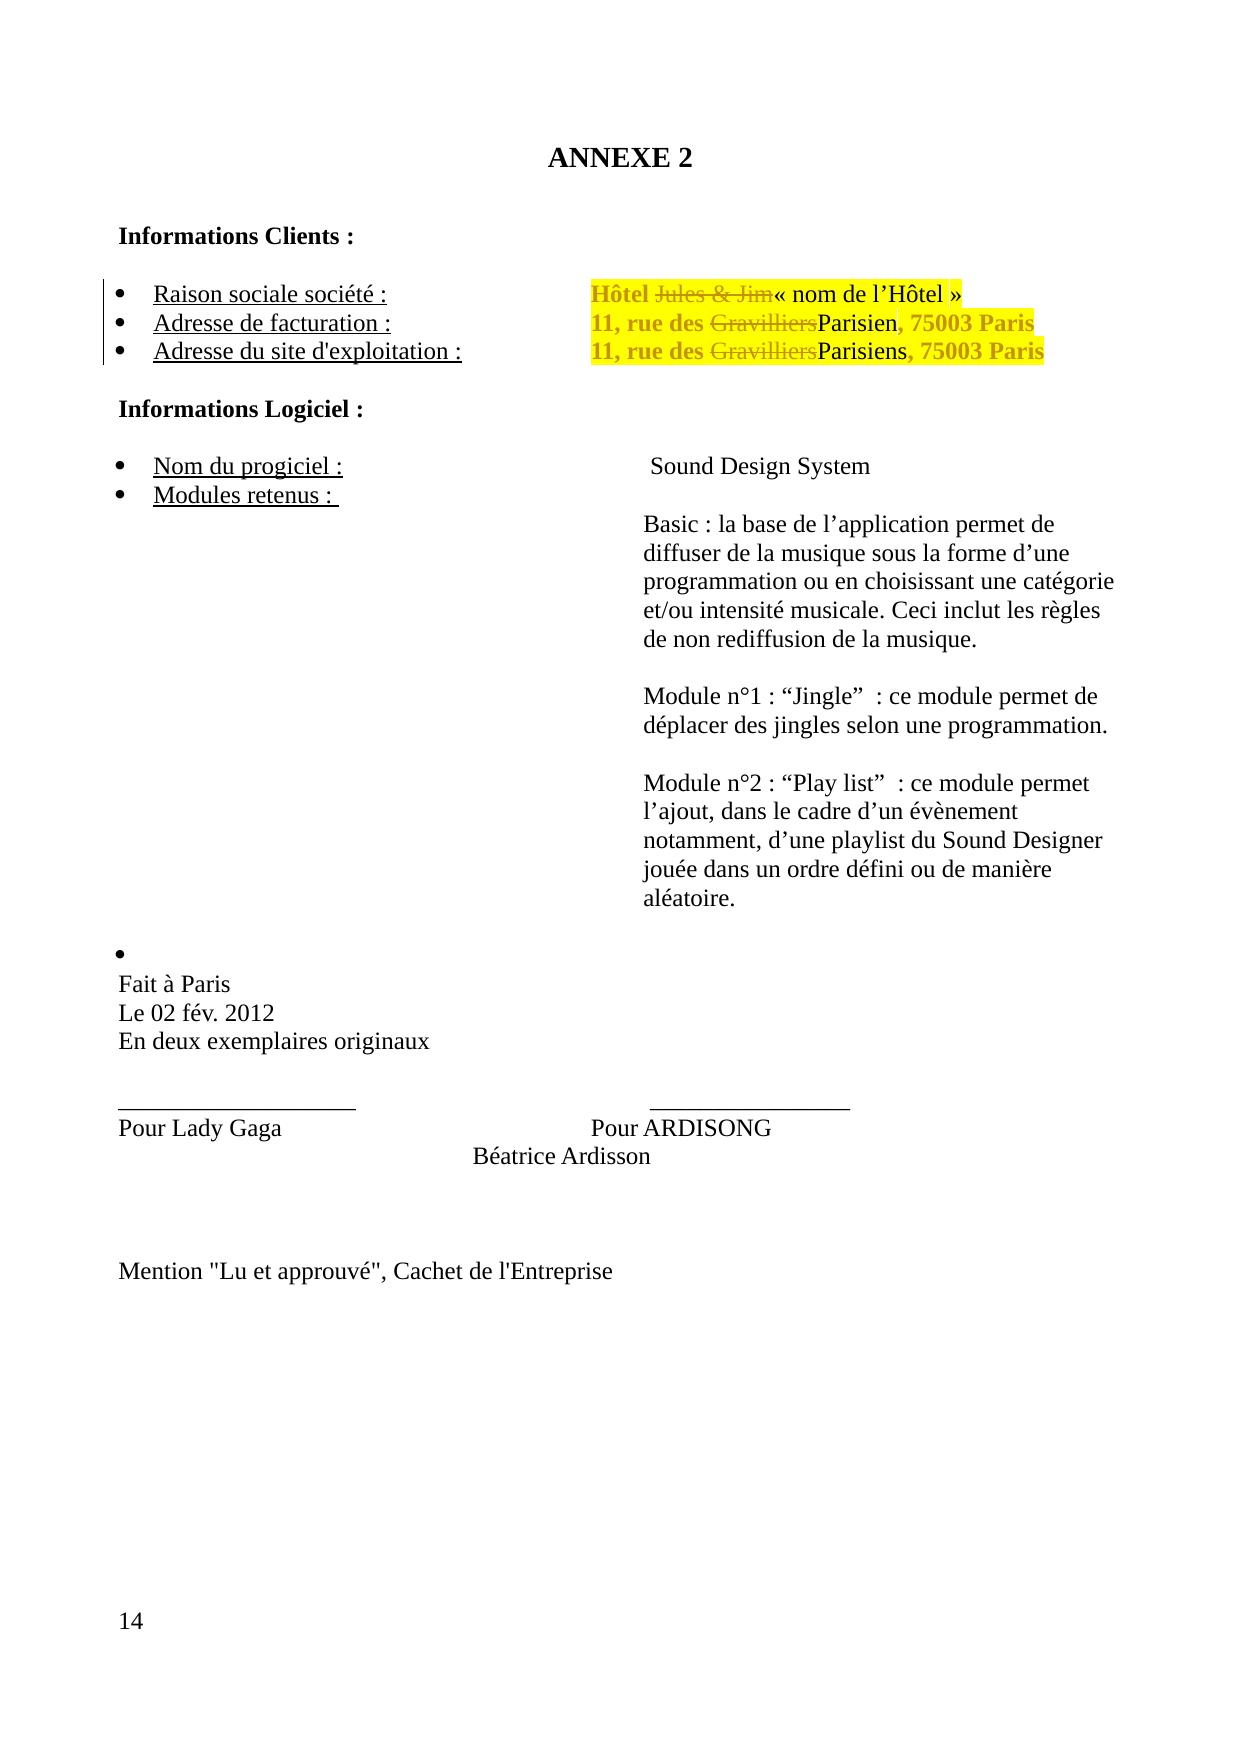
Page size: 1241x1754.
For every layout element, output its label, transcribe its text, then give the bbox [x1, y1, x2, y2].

text Module n°2 : “Play list” : ce module permet l’ajout, dans le cadre d’un évènement notamment, d’une playlist du Sound Designer jouée dans un ordre défini ou de manière aléatoire. [643, 768, 1122, 911]
text Informations Logiciel : [118, 394, 1122, 423]
text Béatrice Ardisson [118, 1141, 1122, 1170]
text Fait à Paris [118, 969, 1122, 998]
list Adresse du site d'exploitation : 11, rue des Parisiens, 75003 Paris [116, 336, 1122, 365]
list Nom du progiciel : Sound Design System [116, 451, 1122, 480]
text En deux exemplaires originaux [118, 1026, 1122, 1055]
text Basic : la base de l’application permet de diffuser de la musique sous la forme d’une programmation ou en choisissant une catégorie et/ou intensité musicale. Ceci inclut les règles de non rediffusion de la musique. [643, 509, 1122, 653]
list Adresse de facturation : 11, rue des Parisien, 75003 Paris [116, 308, 1122, 336]
text Informations Clients : [118, 221, 1122, 250]
text Pour Lady Gaga Pour ARDISONG [118, 1113, 1122, 1141]
text ___________________ ________________ [118, 1084, 1122, 1113]
list Modules retenus : [116, 480, 1122, 509]
text Le 02 fév. 2012 [118, 998, 1122, 1026]
list Raison sociale société : Hôtel « nom de l’Hôtel » [116, 279, 1122, 308]
text Mention "Lu et approuvé", Cachet de l'Entreprise [118, 1256, 1122, 1285]
text ANNEXE 2 [118, 140, 1122, 173]
text Module n°1 : “Jingle” : ce module permet de déplacer des jingles selon une programmation. [643, 681, 1122, 739]
